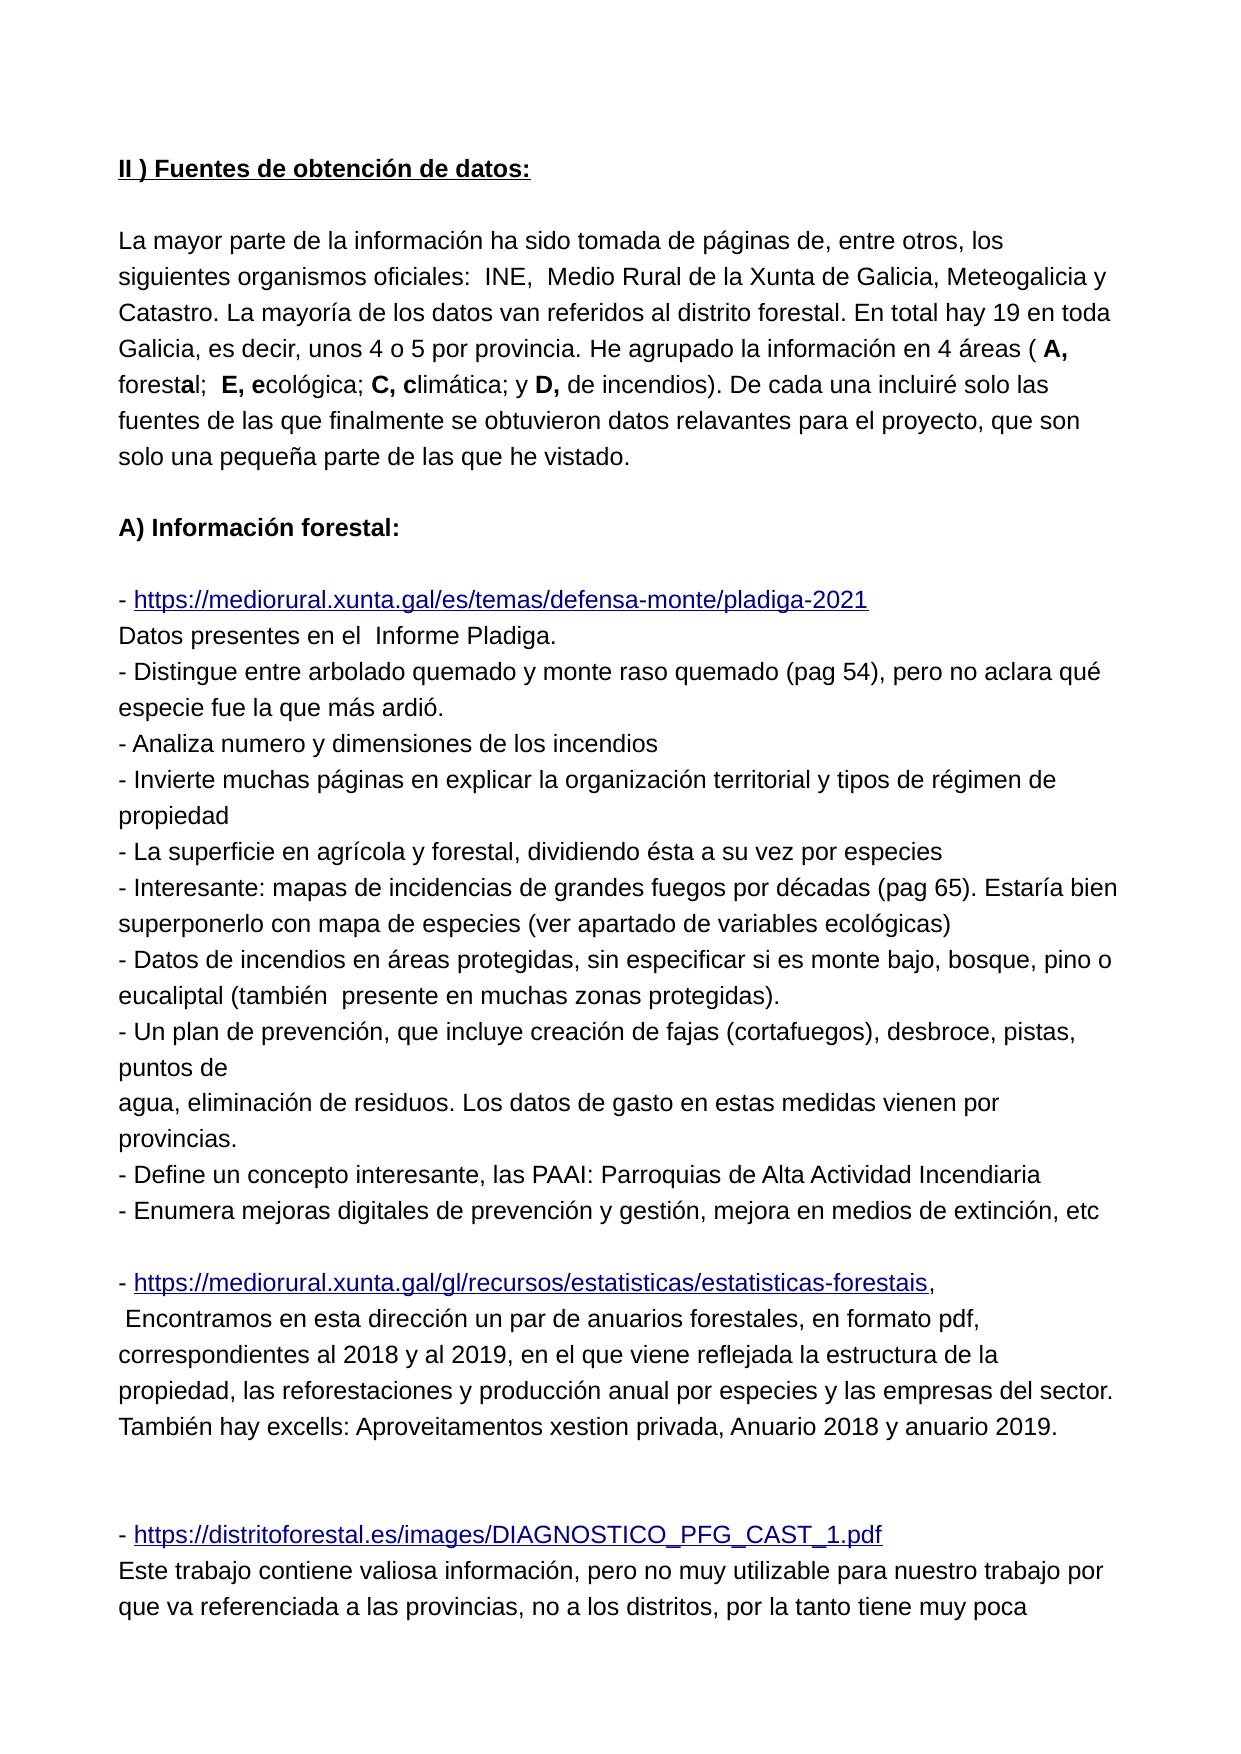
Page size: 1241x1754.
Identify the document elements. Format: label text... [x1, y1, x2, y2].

text - https://distritoforestal.es/images/DIAGNOSTICO_PFG_CAST_1.pdf [118, 1520, 1122, 1548]
text agua, eliminación de residuos. Los datos de gasto en estas medidas vienen por provincias. [118, 1088, 1122, 1153]
text La mayor parte de la información ha sido tomada de páginas de, entre otros, los siguientes organismos oficiales: INE, Medio Rural de la Xunta de Galicia, Meteogalicia y Catastro. La mayoría de los datos van referidos al distrito forestal. En total hay 19 en toda Galicia, es decir, unos 4 o 5 por provincia. He agrupado la información en 4 áreas ( A, forestal; E, ecológica; C, climática; y D, de incendios). De cada una incluiré solo las fuentes de las que finalmente se obtuvieron datos relavantes para el proyecto, que son solo una pequeña parte de las que he vistado. [118, 226, 1122, 470]
text - https://mediorural.xunta.gal/gl/recursos/estatisticas/estatisticas-forestais, [118, 1268, 1122, 1297]
text - Define un concepto interesante, las PAAI: Parroquias de Alta Actividad Incendiaria [118, 1160, 1122, 1189]
text - Un plan de prevención, que incluye creación de fajas (cortafuegos), desbroce, pistas, puntos de [118, 1017, 1122, 1081]
text - Datos de incendios en áreas protegidas, sin especificar si es monte bajo, bosque, pino o eucaliptal (también presente en muchas zonas protegidas). [118, 945, 1122, 1009]
text - Enumera mejoras digitales de prevención y gestión, mejora en medios de extinción, etc [118, 1196, 1122, 1225]
text Datos presentes en el Informe Pladiga. [118, 621, 1122, 650]
text II ) Fuentes de obtención de datos: [118, 154, 1122, 183]
text Encontramos en esta dirección un par de anuarios forestales, en formato pdf, correspondientes al 2018 y al 2019, en el que viene reflejada la estructura de la propiedad, las reforestaciones y producción anual por especies y las empresas del sector. También hay excells: Aproveitamentos xestion privada, Anuario 2018 y anuario 2019. [118, 1304, 1122, 1441]
text - Distingue entre arbolado quemado y monte raso quemado (pag 54), pero no aclara qué especie fue la que más ardió. [118, 657, 1122, 722]
text - https://mediorural.xunta.gal/es/temas/defensa-monte/pladiga-2021 [118, 585, 1122, 614]
text Este trabajo contiene valiosa información, pero no muy utilizable para nuestro trabajo por que va referenciada a las provincias, no a los distritos, por la tanto tiene muy poca [118, 1556, 1122, 1620]
text A) Información forestal: [118, 513, 1122, 542]
text - Interesante: mapas de incidencias de grandes fuegos por décadas (pag 65). Estaría bien superponerlo con mapa de especies (ver apartado de variables ecológicas) [118, 873, 1122, 937]
text - La superficie en agrícola y forestal, dividiendo ésta a su vez por especies [118, 837, 1122, 866]
text - Invierte muchas páginas en explicar la organización territorial y tipos de régimen de propiedad [118, 765, 1122, 830]
text - Analiza numero y dimensiones de los incendios [118, 729, 1122, 758]
